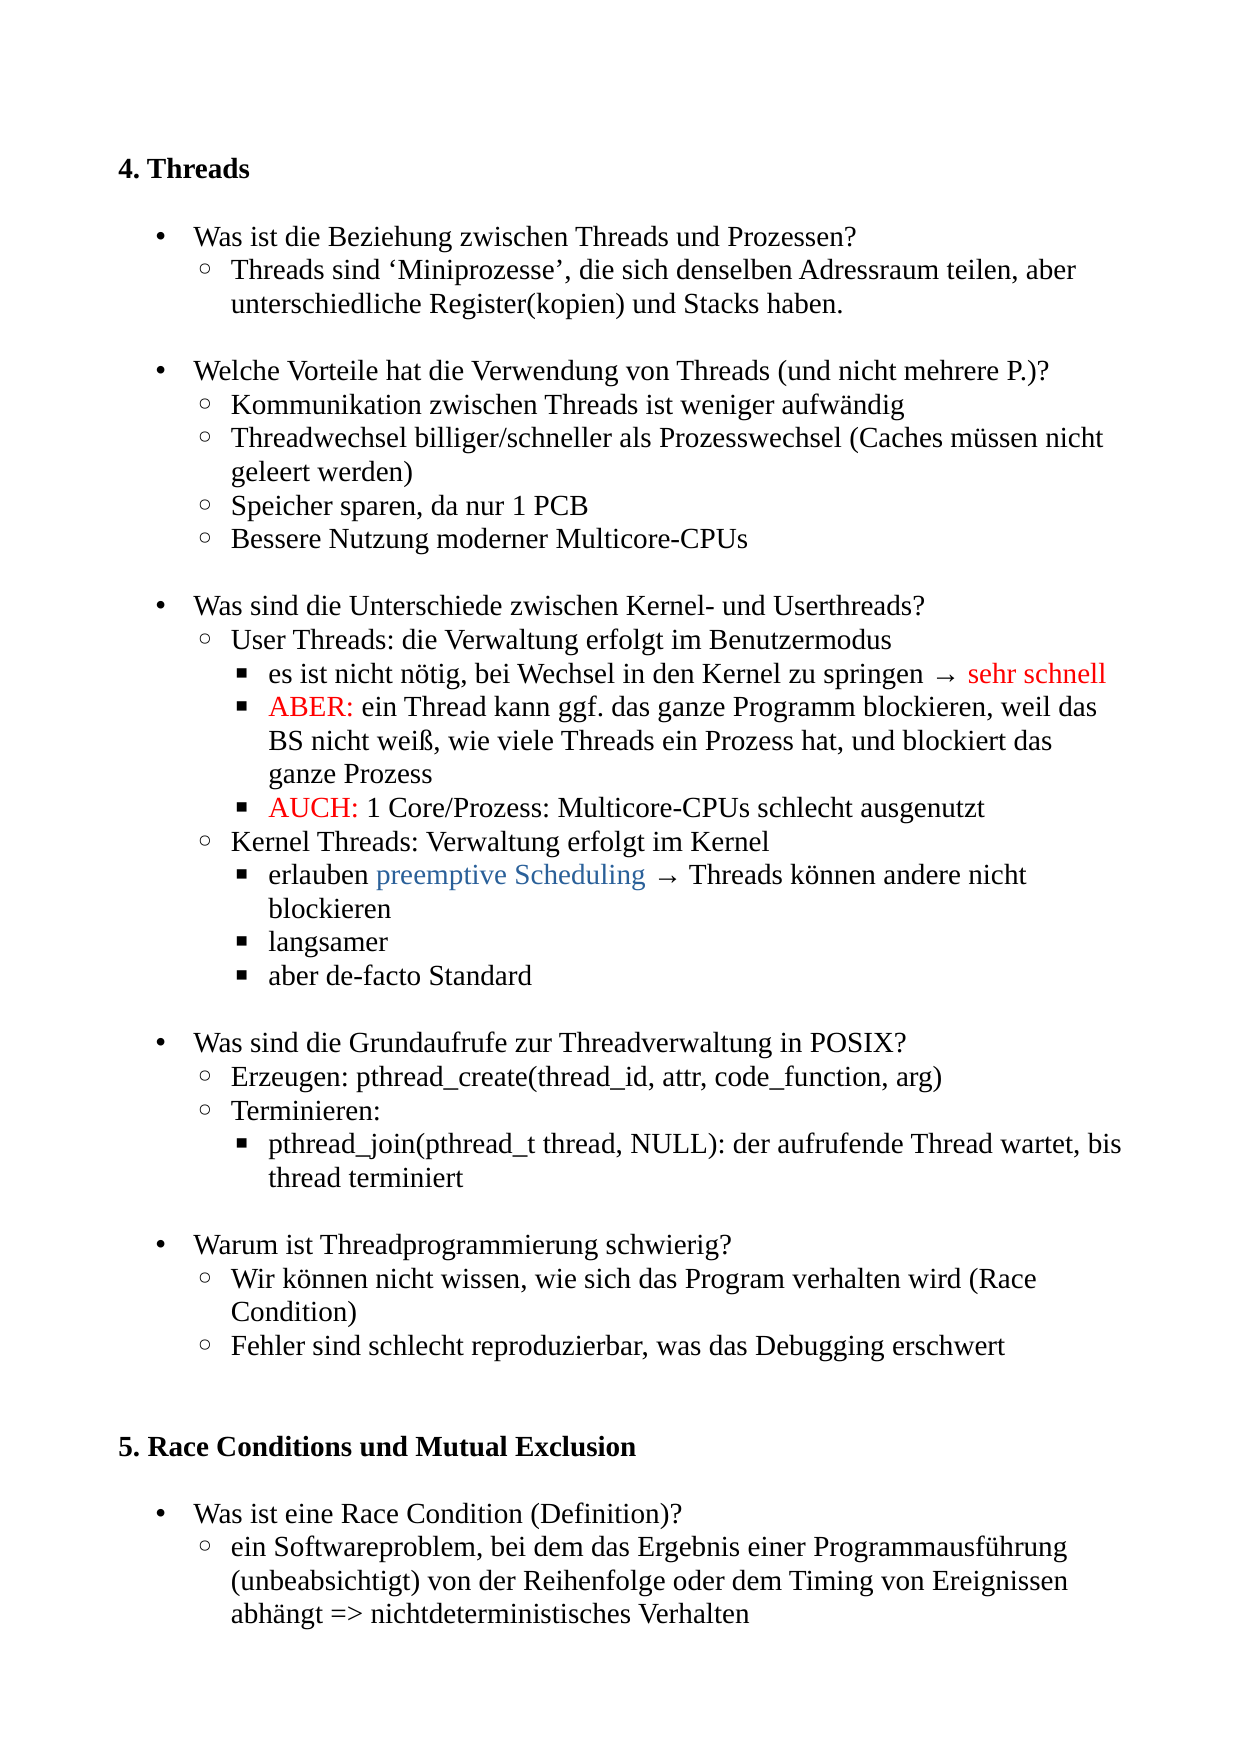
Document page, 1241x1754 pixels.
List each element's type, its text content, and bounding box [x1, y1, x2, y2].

list aber de-facto Standard [231, 958, 1122, 992]
list Was ist die Beziehung zwischen Threads und Prozessen? [156, 219, 1122, 252]
list langsamer [231, 924, 1122, 958]
list Fehler sind schlecht reproduzierbar, was das Debugging erschwert [193, 1328, 1122, 1362]
list Bessere Nutzung moderner Multicore-CPUs [193, 521, 1122, 555]
list Wir können nicht wissen, wie sich das Program verhalten wird (Race Condition) [193, 1261, 1122, 1328]
list Kommunikation zwischen Threads ist weniger aufwändig [193, 387, 1122, 420]
text  [118, 1462, 1122, 1496]
list ABER: ein Thread kann ggf. das ganze Programm blockieren, weil das BS nicht weiß, wie viele Threads ein Prozess hat, und blockiert das ganze Prozess [231, 689, 1122, 790]
list Was sind die Unterschiede zwischen Kernel- und Userthreads? [156, 588, 1122, 622]
list Kernel Threads: Verwaltung erfolgt im Kernel [193, 824, 1122, 857]
list pthread_join(pthread_t thread, NULL): der aufrufende Thread wartet, bis thread terminiert [231, 1126, 1122, 1193]
list Threadwechsel billiger/schneller als Prozesswechsel (Caches müssen nicht geleert werden) [193, 420, 1122, 488]
text 5. Race Conditions und Mutual Exclusion [118, 1429, 1122, 1462]
list ein Softwareproblem, bei dem das Ergebnis einer Programmausführung (unbeabsichtigt) von der Reihenfolge oder dem Timing von Ereignissen abhängt => nichtdeterministisches Verhalten [193, 1529, 1122, 1630]
list es ist nicht nötig, bei Wechsel in den Kernel zu springen → sehr schnell [231, 656, 1122, 689]
list Welche Vorteile hat die Verwendung von Threads (und nicht mehrere P.)? [156, 353, 1122, 387]
list Was ist eine Race Condition (Definition)? [156, 1496, 1122, 1529]
list erlauben preemptive Scheduling → Threads können andere nicht blockieren [231, 857, 1122, 924]
text 4. Threads [118, 152, 1122, 185]
list Terminieren: [193, 1093, 1122, 1126]
list Warum ist Threadprogrammierung schwierig? [156, 1227, 1122, 1261]
text  [118, 185, 1122, 219]
list User Threads: die Verwaltung erfolgt im Benutzermodus [193, 622, 1122, 656]
list AUCH: 1 Core/Prozess: Multicore-CPUs schlecht ausgenutzt [231, 790, 1122, 824]
list Was sind die Grundaufrufe zur Threadverwaltung in POSIX? [156, 1025, 1122, 1059]
list Speicher sparen, da nur 1 PCB [193, 488, 1122, 521]
list Threads sind ‘Miniprozesse’, die sich denselben Adressraum teilen, aber unterschiedliche Register(kopien) und Stacks haben. [193, 252, 1122, 319]
list Erzeugen: pthread_create(thread_id, attr, code_function, arg) [193, 1059, 1122, 1093]
